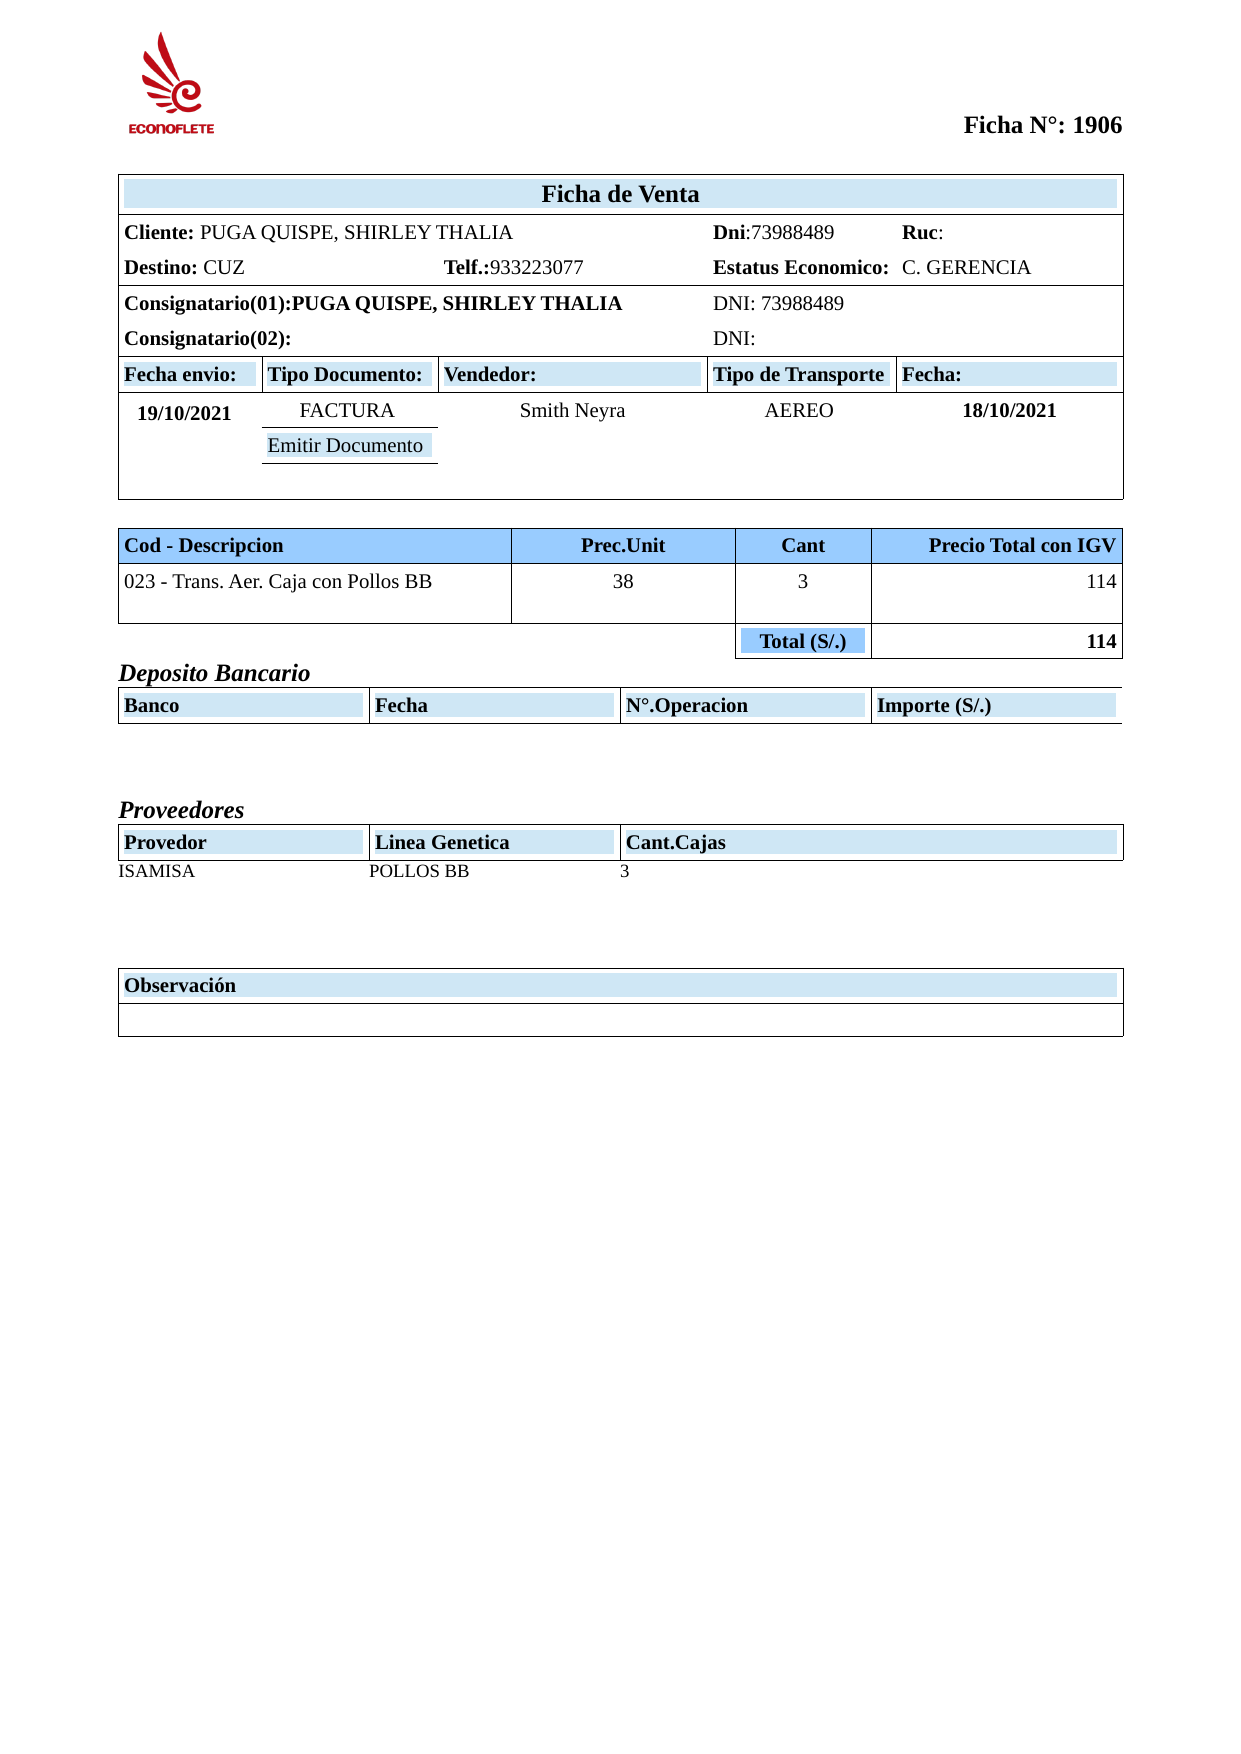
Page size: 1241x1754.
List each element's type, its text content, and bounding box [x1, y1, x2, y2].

table_cell [369, 724, 620, 747]
table_cell Destino: CUZ [119, 249, 438, 285]
table_cell ISAMISA [118, 861, 369, 881]
table_cell [620, 924, 1123, 946]
table_cell 114 [872, 564, 1122, 623]
table_cell FACTURA [262, 393, 438, 427]
table_cell Cliente: PUGA QUISPE, SHIRLEY THALIA [119, 215, 707, 249]
text Deposito Bancario [118, 658, 1122, 687]
table_cell Emitir Documento [262, 428, 438, 463]
table_cell [369, 771, 620, 795]
table_cell Tipo Documento: [263, 357, 438, 392]
table_cell [620, 903, 1123, 924]
table_cell [118, 903, 369, 924]
table_cell [118, 771, 369, 795]
table_cell [871, 724, 1122, 747]
table_cell Consignatario(02): [119, 321, 707, 356]
table_cell Dni:73988489 [707, 215, 896, 249]
table_cell DNI: [707, 321, 1123, 356]
table_cell [262, 464, 438, 498]
table_cell Total (S/.) [736, 624, 871, 658]
table_header Importe (S/.) [872, 688, 1122, 723]
table_cell [119, 1004, 1123, 1036]
table_cell [620, 747, 871, 771]
table_cell [871, 747, 1122, 771]
table_cell C. GERENCIA [896, 249, 1123, 285]
table_cell [620, 881, 1123, 903]
table_cell 3 [620, 861, 1123, 881]
table_cell Vendedor: [439, 357, 707, 392]
table_header Banco [119, 688, 369, 723]
table_header Cod - Descripcion [119, 529, 511, 563]
table_cell [369, 946, 620, 967]
table_cell [118, 724, 369, 747]
table_cell Smith Neyra [438, 393, 707, 498]
table_cell [871, 771, 1122, 795]
table_header Observación [119, 969, 1123, 1003]
table_cell Fecha: [897, 357, 1123, 392]
table_cell [118, 946, 369, 967]
table_cell [369, 903, 620, 924]
table_cell 19/10/2021 [119, 393, 262, 498]
table_cell DNI: 73988489 [707, 286, 1123, 321]
table_cell [369, 881, 620, 903]
table_header Precio Total con IGV [872, 529, 1122, 563]
table_header Prec.Unit [512, 529, 735, 563]
table_header Linea Genetica [370, 825, 620, 859]
table_header Provedor [119, 825, 369, 859]
table_header Cant.Cajas [621, 825, 1123, 859]
table_header Ficha de Venta [119, 175, 1123, 214]
table_cell 114 [872, 624, 1122, 658]
picture [118, 31, 225, 134]
table_cell AEREO [707, 393, 896, 498]
table_cell Ruc: [896, 215, 1123, 249]
table_cell POLLOS BB [369, 861, 620, 881]
table_cell Telf.:933223077 [438, 249, 707, 285]
table_cell Consignatario(01):PUGA QUISPE, SHIRLEY THALIA [119, 286, 707, 321]
table_cell [620, 724, 871, 747]
table_header Fecha [370, 688, 620, 723]
text Proveedores [118, 795, 1122, 824]
table_cell Fecha envio: [119, 357, 262, 392]
table_cell [118, 747, 369, 771]
table_cell [620, 771, 871, 795]
table_cell Estatus Economico: [707, 249, 896, 285]
table_cell [118, 924, 369, 946]
table_header N°.Operacion [621, 688, 871, 723]
table_cell Tipo de Transporte [708, 357, 896, 392]
table_cell [620, 946, 1123, 967]
table_cell [118, 624, 511, 658]
table_cell 18/10/2021 [896, 393, 1123, 498]
table_header Cant [736, 529, 871, 563]
table_cell [511, 624, 735, 658]
table_cell 023 - Trans. Aer. Caja con Pollos BB [119, 564, 511, 623]
table_cell [118, 881, 369, 903]
table_cell [369, 924, 620, 946]
table_cell [369, 747, 620, 771]
table_cell 3 [736, 564, 871, 623]
table_cell 38 [512, 564, 735, 623]
